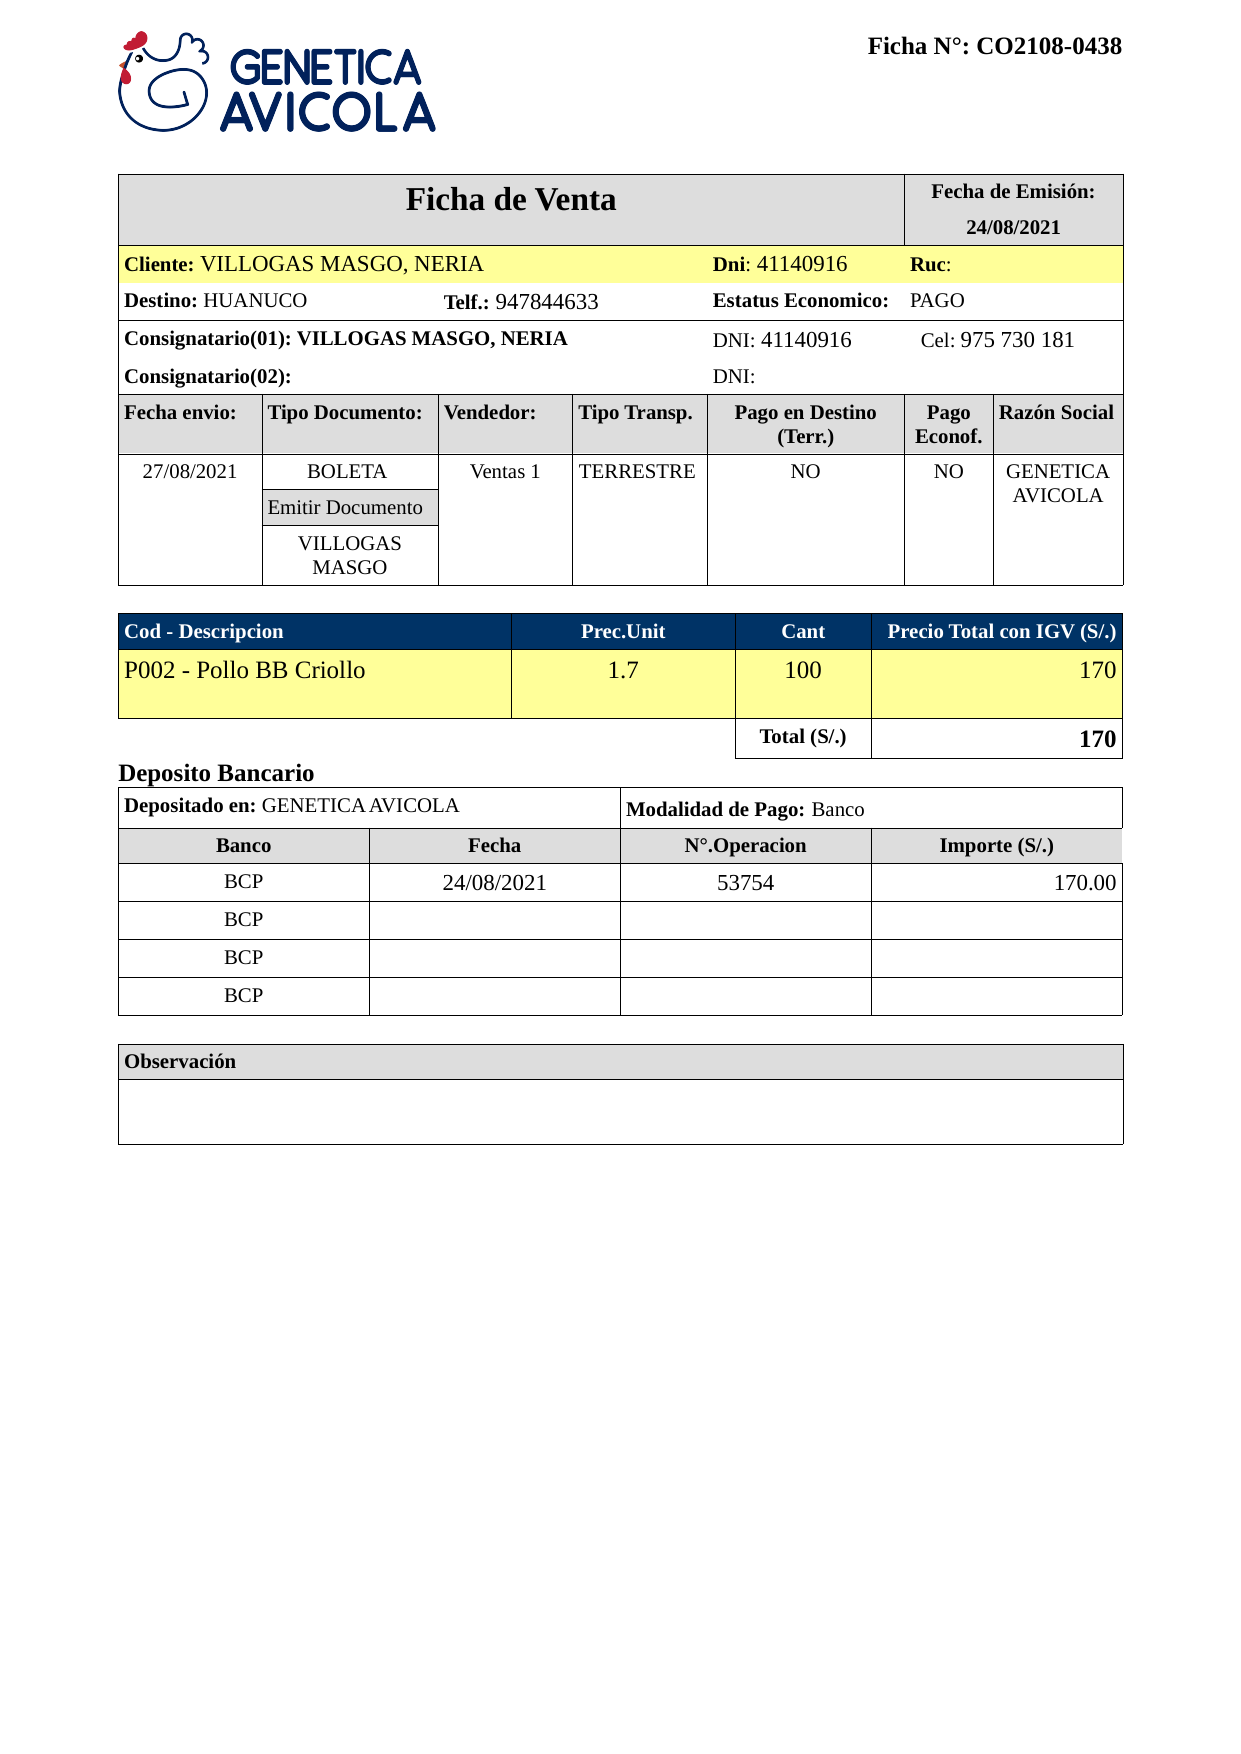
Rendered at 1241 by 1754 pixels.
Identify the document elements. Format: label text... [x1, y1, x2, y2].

table_cell 24/08/2021 [370, 864, 620, 901]
table_header Observación [119, 1045, 1123, 1079]
text Deposito Bancario [118, 758, 1122, 787]
table_cell [872, 940, 1122, 977]
table_cell [621, 978, 871, 1015]
table_cell [119, 1080, 1123, 1144]
table_header Precio Total con IGV (S/.) [872, 614, 1122, 649]
table_header Modalidad de Pago: Banco [621, 788, 1122, 827]
table_cell 27/08/2021 [119, 455, 262, 584]
table_cell PAGO [904, 283, 1123, 320]
table_cell BOLETA [263, 455, 438, 489]
table_cell NO [708, 455, 904, 584]
table_cell DNI: 41140916 [707, 321, 915, 358]
table_cell Fecha [370, 829, 620, 863]
table_cell Consignatario(01): VILLOGAS MASGO, NERIA [119, 321, 707, 358]
table_cell 170.00 [872, 864, 1122, 901]
table_cell [621, 940, 871, 977]
table_cell Ruc: [904, 246, 1123, 283]
table_cell TERRESTRE [573, 455, 707, 584]
table_cell [370, 940, 620, 977]
table_cell Pago Econof. [905, 395, 993, 453]
table_cell [621, 902, 871, 939]
table_cell Cel: 975 730 181 [915, 321, 1123, 358]
table_cell 100 [736, 650, 871, 718]
table_cell Razón Social [994, 395, 1123, 453]
table_cell BCP [119, 940, 369, 977]
table_cell VILLOGAS MASGO [263, 526, 438, 584]
table_cell Total (S/.) [736, 719, 871, 758]
table_cell NO [905, 455, 993, 584]
table_cell 170 [872, 650, 1122, 718]
table_cell 24/08/2021 [905, 209, 1123, 245]
table_header Ficha de Venta [119, 175, 904, 245]
table_cell Estatus Economico: [707, 283, 904, 320]
table_cell Cliente: VILLOGAS MASGO, NERIA [119, 246, 707, 283]
table_cell Pago en Destino (Terr.) [708, 395, 904, 453]
table_cell Fecha envio: [119, 395, 262, 453]
table_header Cod - Descripcion [119, 614, 511, 649]
table_header Fecha de Emisión: [905, 175, 1123, 209]
table_cell Tipo Documento: [263, 395, 438, 453]
table_cell Tipo Transp. [573, 395, 707, 453]
table_cell 170 [872, 719, 1122, 758]
table_cell N°.Operacion [621, 829, 871, 863]
table_cell [872, 978, 1122, 1015]
table_cell P002 - Pollo BB Criollo [119, 650, 511, 718]
table_cell Dni: 41140916 [707, 246, 904, 283]
table_cell BCP [119, 902, 369, 939]
table_cell Ventas 1 [439, 455, 572, 584]
table_cell BCP [119, 978, 369, 1015]
table_cell DNI: [707, 358, 1123, 394]
table_cell BCP [119, 864, 369, 901]
table_cell [118, 719, 511, 758]
table_header Cant [736, 614, 871, 649]
table_cell Vendedor: [439, 395, 572, 453]
table_cell 1.7 [512, 650, 735, 718]
table_cell [872, 902, 1122, 939]
picture [118, 31, 436, 132]
table_cell Telf.: 947844633 [438, 283, 707, 320]
table_cell Emitir Documento [263, 490, 438, 525]
table_cell [511, 719, 735, 758]
table_header Prec.Unit [512, 614, 735, 649]
table_cell Destino: HUANUCO [119, 283, 438, 320]
table_cell Banco [119, 829, 369, 863]
table_cell Consignatario(02): [119, 358, 707, 394]
table_cell Importe (S/.) [872, 829, 1122, 863]
table_header Depositado en: GENETICA AVICOLA [119, 788, 620, 827]
table_cell 53754 [621, 864, 871, 901]
table_cell GENETICA AVICOLA [994, 455, 1123, 584]
table_cell [370, 978, 620, 1015]
table_cell [370, 902, 620, 939]
